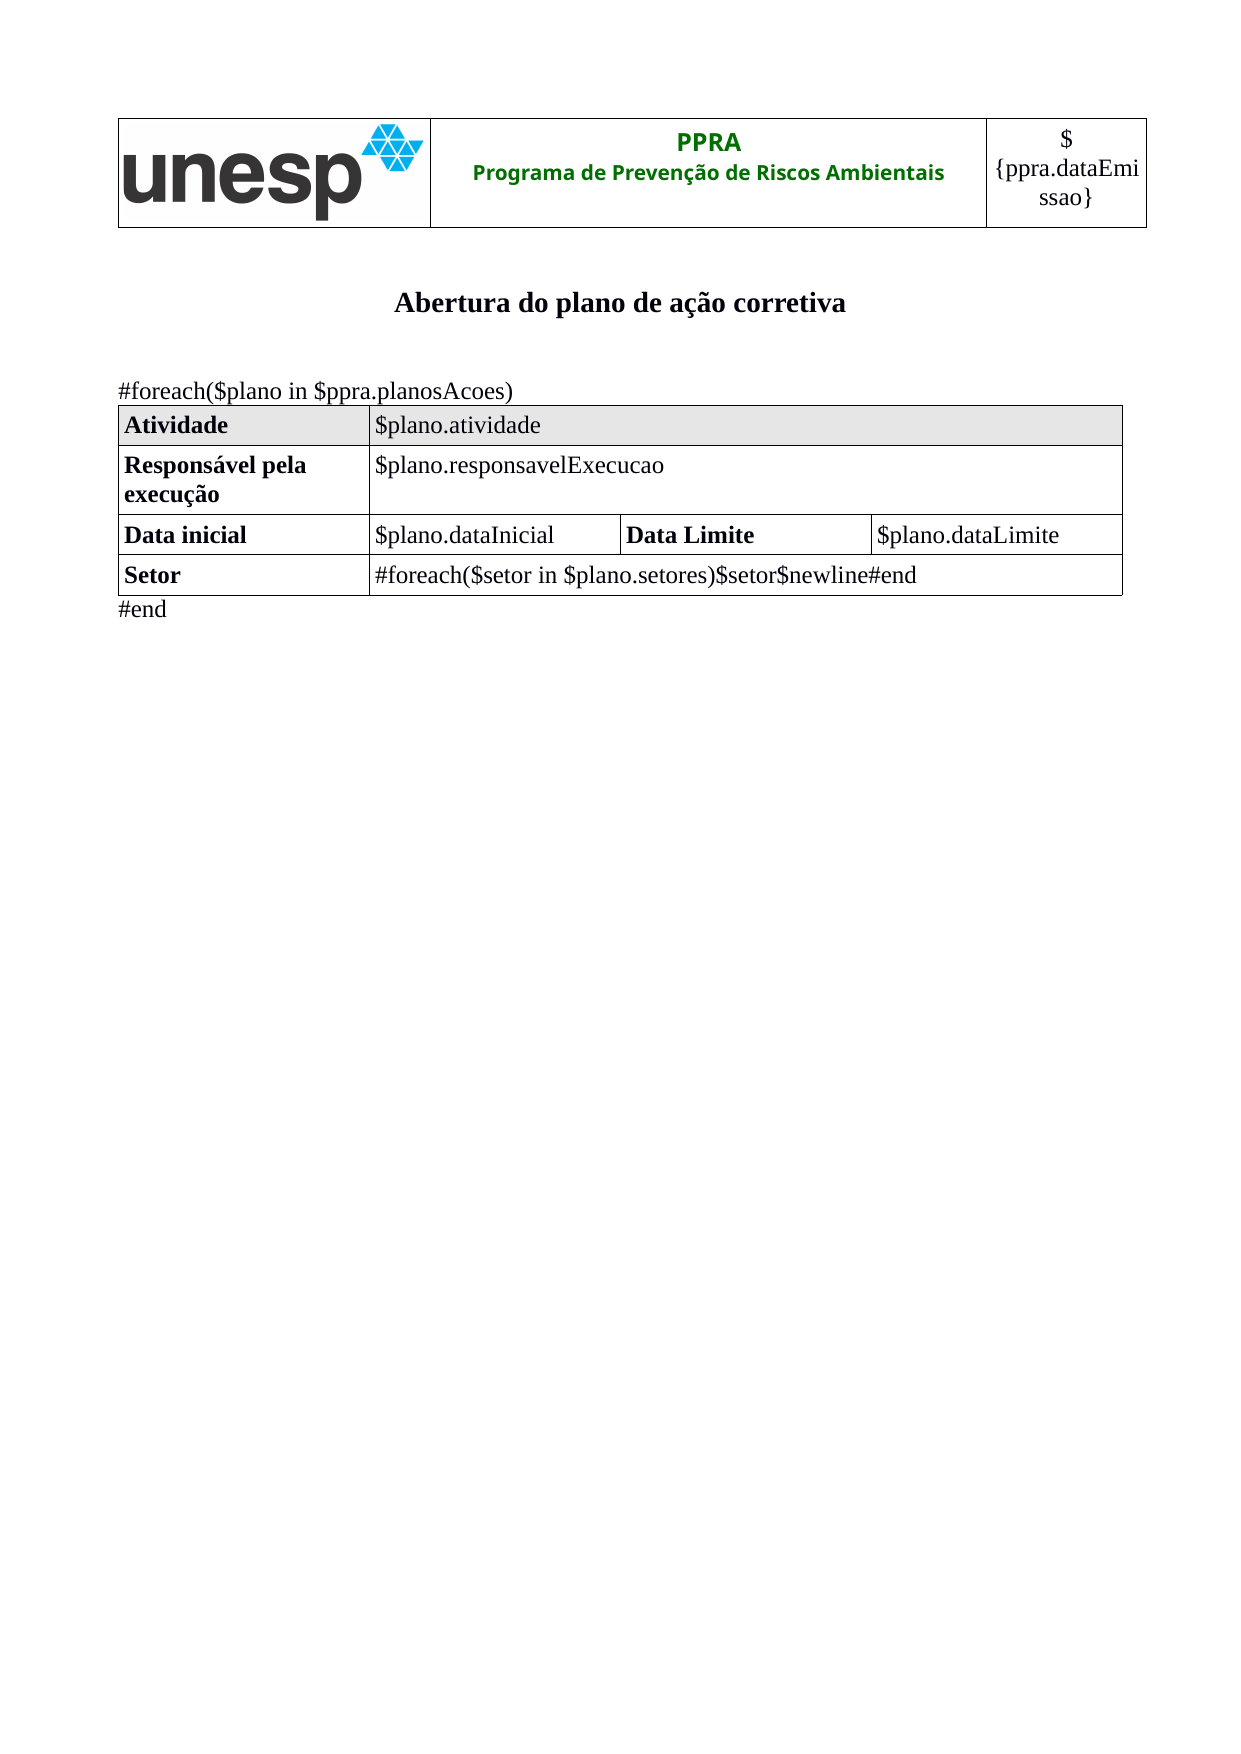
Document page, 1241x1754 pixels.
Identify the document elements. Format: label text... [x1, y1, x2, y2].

text #end [118, 596, 1122, 623]
table_cell $plano.responsavelExecucao [370, 446, 1122, 514]
table_header PPRA Programa de Prevenção de Riscos Ambientais [431, 119, 986, 227]
table_cell $plano.dataLimite [872, 515, 1122, 554]
table_header $plano.atividade [370, 406, 1122, 445]
table_cell Setor [119, 555, 369, 594]
table_cell $plano.dataInicial [370, 515, 620, 554]
table_header Atividade [119, 406, 369, 445]
text Abertura do plano de ação corretiva [118, 285, 1122, 318]
table_cell Data inicial [119, 515, 369, 554]
picture [123, 124, 424, 221]
table_header ${ppra.dataEmissao} [987, 119, 1146, 227]
table_cell Data Limite [621, 515, 871, 554]
table_header [119, 119, 430, 227]
table_cell Responsável pela execução [119, 446, 369, 514]
table_cell #foreach($setor in $plano.setores)$setor$newline#end [370, 555, 1122, 594]
text #foreach($plano in $ppra.planosAcoes) [118, 376, 1122, 404]
